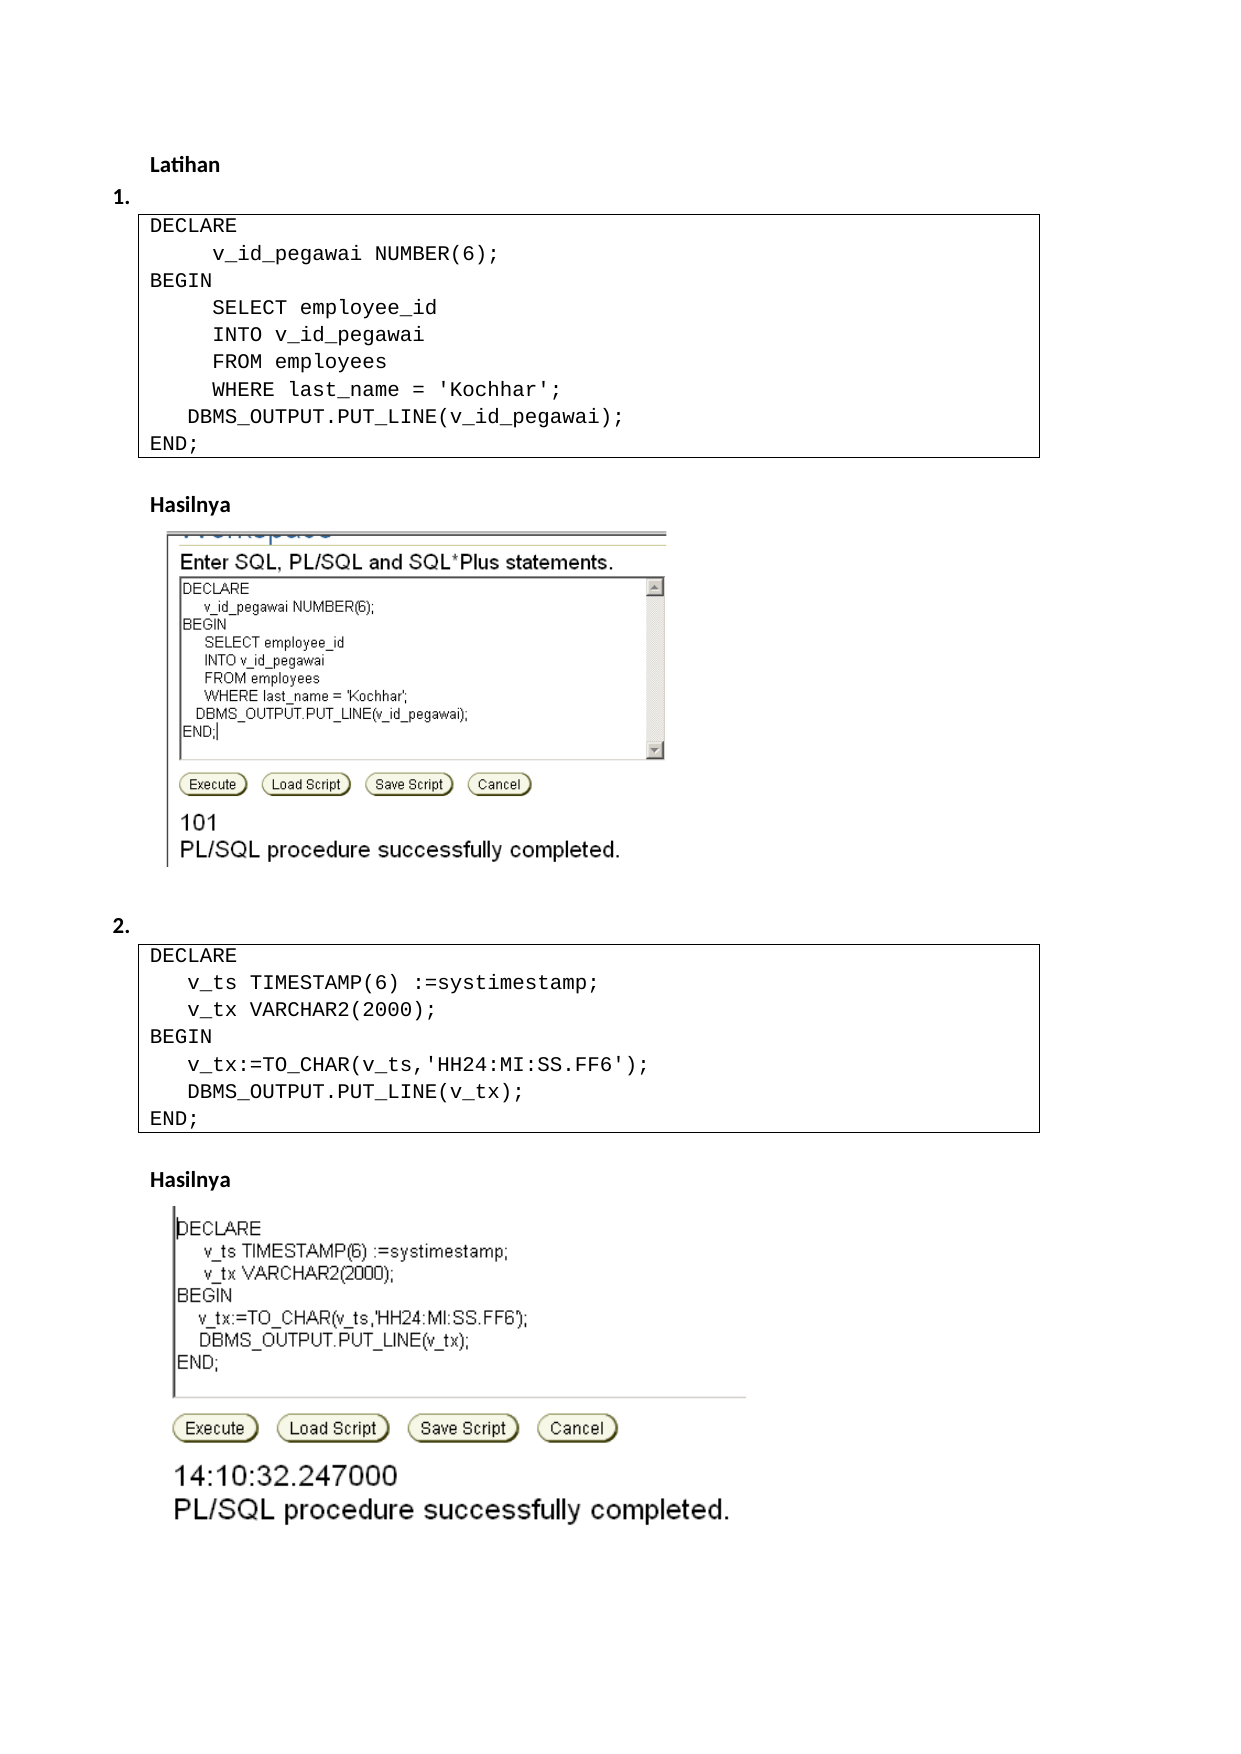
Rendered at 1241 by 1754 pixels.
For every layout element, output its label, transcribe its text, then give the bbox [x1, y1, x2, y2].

picture [166, 531, 667, 867]
table_header DECLARE v_id_pegawai NUMBER(6); BEGIN SELECT employee_id INTO v_id_pegawai FROM employees WHERE last_name = 'Kochhar'; DBMS_OUTPUT.PUT_LINE(v_id_pegawai); END; [139, 215, 1039, 457]
text Hasilnya [150, 1165, 1090, 1193]
table_header DECLARE v_ts TIMESTAMP(6) :=systimestamp; v_tx VARCHAR2(2000); BEGIN v_tx:=TO_CHAR(v_ts,'HH24:MI:SS.FF6'); DBMS_OUTPUT.PUT_LINE(v_tx); END; [139, 945, 1039, 1132]
text Latihan [150, 150, 1090, 178]
text Hasilnya [150, 490, 1090, 518]
picture [166, 1206, 747, 1537]
